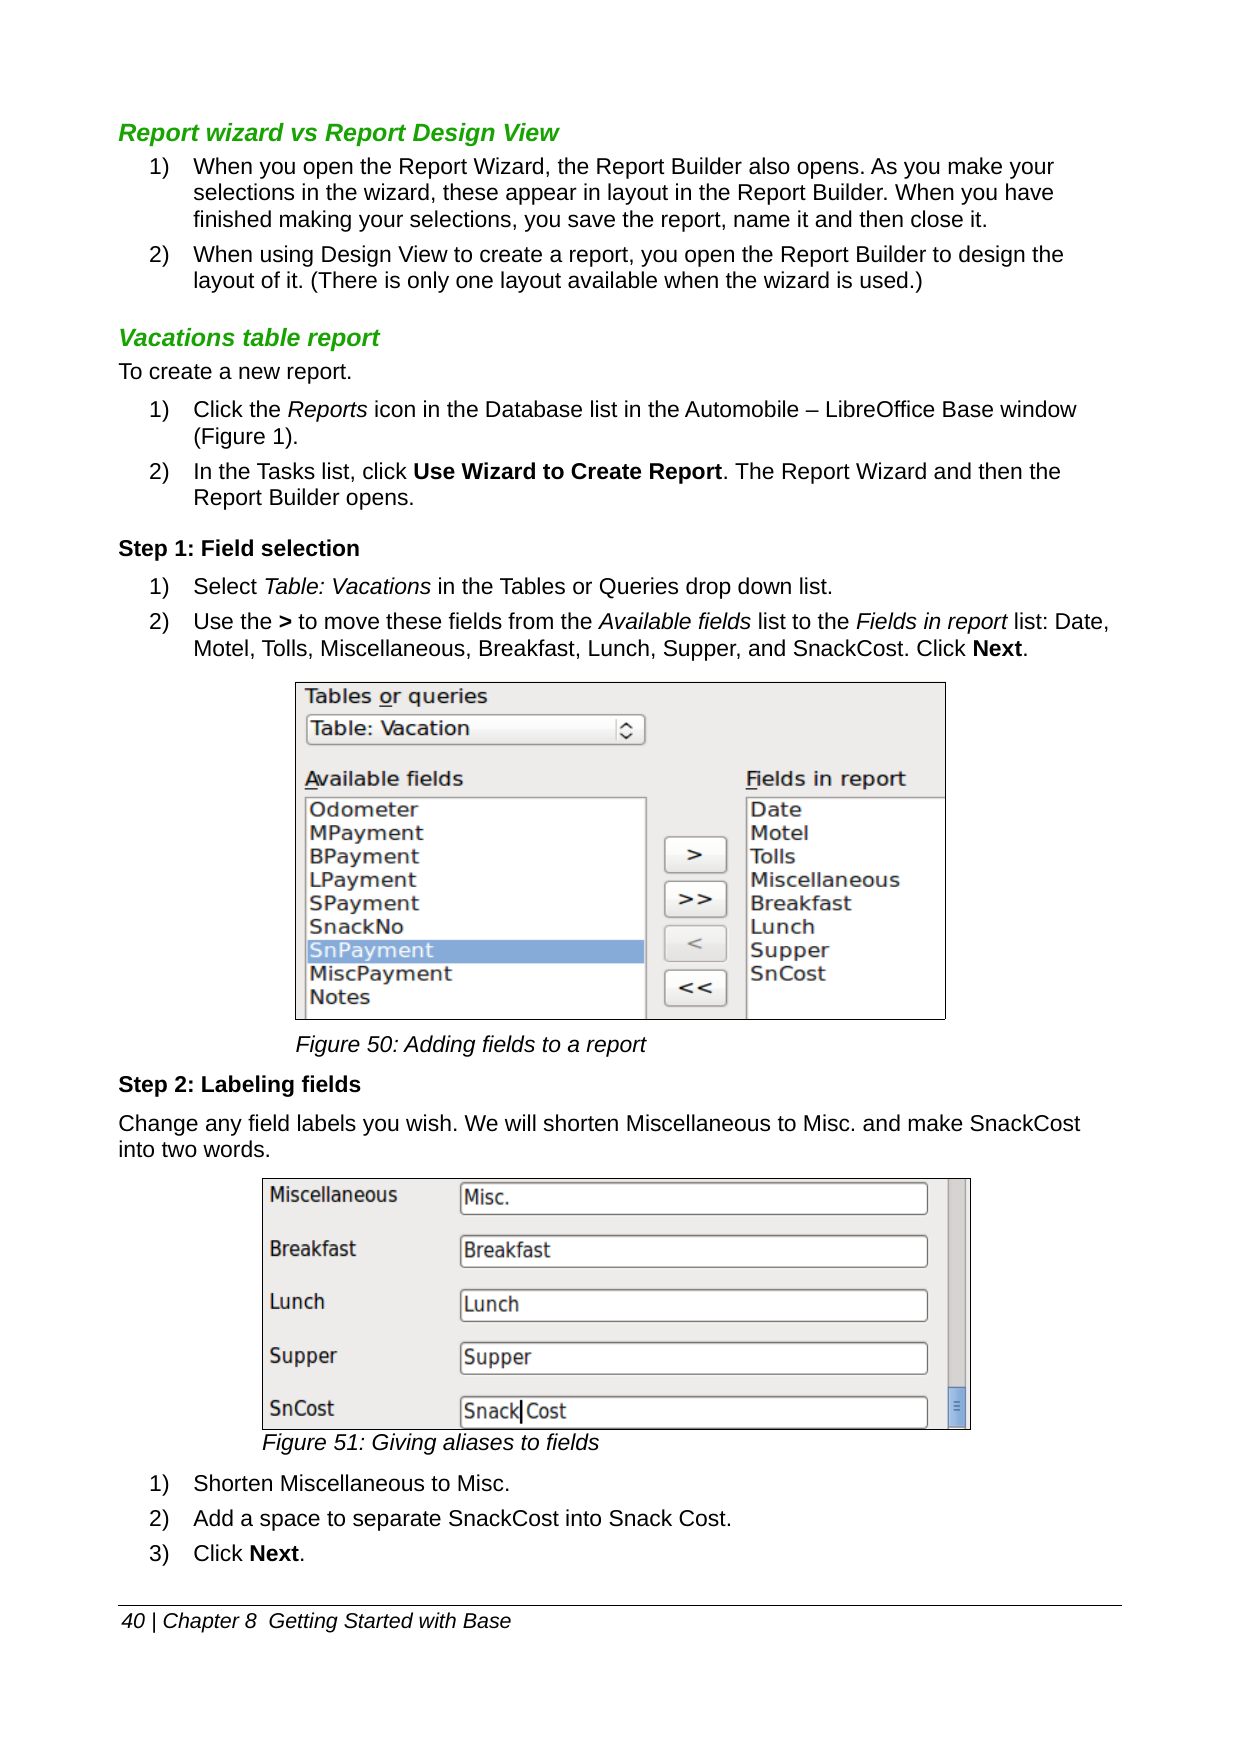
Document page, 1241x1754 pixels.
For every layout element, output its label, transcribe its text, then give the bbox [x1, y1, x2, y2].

picture [263, 1179, 970, 1429]
list Select Table: Vacations in the Tables or Queries drop down list. [169, 573, 1122, 599]
text Figure 50: Adding fields to a report [295, 1031, 945, 1057]
text Figure 51: Giving aliases to fields [262, 1429, 978, 1455]
list When using Design View to create a report, you open the Report Builder to design the layout of it. (There is only one layout available when the wizard is used.) [169, 241, 1122, 293]
list In the Tasks list, click Use Wizard to Create Report. The Report Wizard and then the Report Builder opens. [169, 458, 1122, 511]
subtitle Report wizard vs Report Design View [118, 118, 1122, 147]
text Change any field labels you wish. We will shorten Miscellaneous to Misc. and make SnackCost into two words. [118, 1110, 1122, 1162]
text To create a new report. [118, 358, 1122, 384]
picture [296, 683, 945, 1019]
list Use the > to move these fields from the Available fields list to the Fields in report list: Date, Motel, Tolls, Miscellaneous, Breakfast, Lunch, Supper, and SnackCost. Click Next. [169, 608, 1122, 661]
text Step 1: Field selection [118, 534, 1122, 561]
list Shorten Miscellaneous to Misc. [169, 1470, 1122, 1496]
list Click Next. [169, 1540, 1122, 1566]
list Click the Reports icon in the Database list in the Automobile – LibreOffice Base window (Figure 1). [169, 396, 1122, 449]
subtitle Vacations table report [118, 323, 1122, 352]
text Step 2: Labeling fields [118, 1071, 1122, 1097]
list When you open the Report Wizard, the Report Builder also opens. As you make your selections in the wizard, these appear in layout in the Report Builder. When you have finished making your selections, you save the report, name it and then close it. [169, 153, 1122, 232]
list Add a space to separate SnackCost into Snack Cost. [169, 1505, 1122, 1531]
